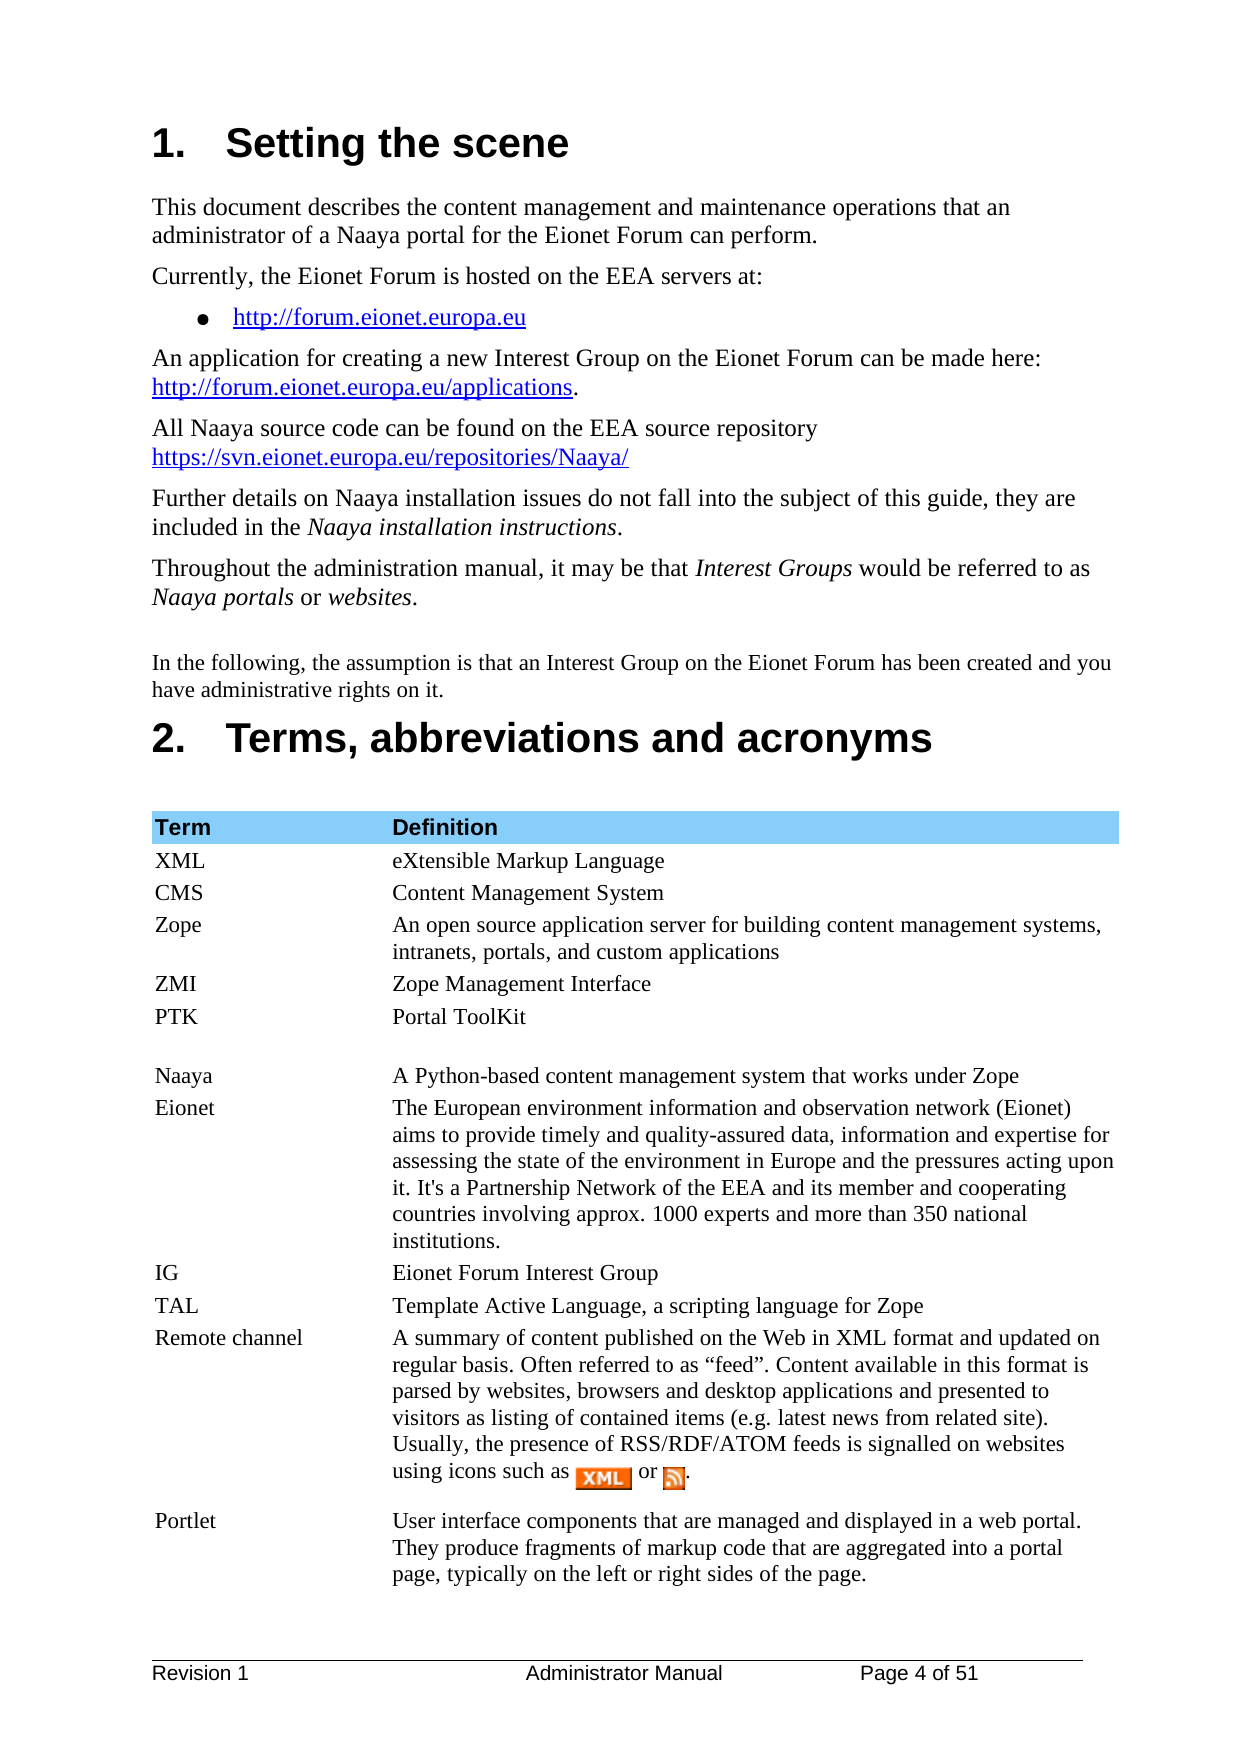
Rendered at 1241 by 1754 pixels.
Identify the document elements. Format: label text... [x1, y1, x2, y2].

table_cell User interface components that are managed and displayed in a web portal. They produce fragments of markup code that are aggregated into a portal page, typically on the left or right sides of the page. [389, 1504, 1119, 1589]
table_cell PTK [152, 1000, 389, 1059]
table_cell Naaya [152, 1059, 389, 1091]
text This document describes the content management and maintenance operations that an administrator of a Naaya portal for the Eionet Forum can perform. [152, 191, 1120, 249]
table_cell eXtensible Markup Language [389, 844, 1119, 876]
table_cell XML [152, 844, 389, 876]
picture [663, 1467, 685, 1490]
text An application for creating a new Interest Group on the Eionet Forum can be made here: http://forum.eionet.europa.eu/applications. [152, 343, 1120, 401]
subtitle Terms, abbreviations and acronyms [151, 714, 1120, 762]
text Currently, the Eionet Forum is hosted on the EEA servers at: [152, 261, 1120, 290]
table_cell Zope Management Interface [389, 968, 1119, 1000]
text Further details on Naaya installation issues do not fall into the subject of this guide, they are included in the Naaya installation instructions. [152, 483, 1120, 541]
table_cell Eionet [152, 1091, 389, 1256]
table_cell Eionet Forum Interest Group [389, 1256, 1119, 1289]
table_cell Template Active Language, a scripting language for Zope [389, 1289, 1119, 1321]
table_cell Portal ToolKit [389, 1000, 1119, 1059]
table_cell ZMI [152, 968, 389, 1000]
table_cell Remote channel [152, 1321, 389, 1504]
table_cell IG [152, 1256, 389, 1289]
table_cell A summary of content published on the Web in XML format and updated on regular basis. Often referred to as “feed”. Content available in this format is parsed by websites, browsers and desktop applications and presented to visitors as listing of contained items (e.g. latest news from related site). Usually, the presence of RSS/RDF/ATOM feeds is signalled on websites using icons such as or . [389, 1321, 1119, 1504]
text In the following, the assumption is that an Interest Group on the Eionet Forum has been created and you have administrative rights on it. [152, 649, 1120, 702]
list http://forum.eionet.europa.eu [195, 302, 1120, 331]
text All Naaya source code can be found on the EEA source repository https://svn.eionet.europa.eu/repositories/Naaya/ [152, 413, 1120, 471]
table_cell Content Management System [389, 876, 1119, 908]
table_cell An open source application server for building content management systems, intranets, portals, and custom applications [389, 909, 1119, 967]
table_cell TAL [152, 1289, 389, 1321]
table_cell The European environment information and observation network (Eionet) aims to provide timely and quality-assured data, information and expertise for assessing the state of the environment in Europe and the pressures acting upon it. It's a Partnership Network of the EEA and its member and cooperating countries involving approx. 1000 experts and more than 350 national institutions. [389, 1091, 1119, 1256]
table_cell CMS [152, 876, 389, 908]
table_cell Zope [152, 909, 389, 967]
table_header Definition [389, 811, 1119, 844]
subtitle Setting the scene [151, 119, 1120, 167]
picture [575, 1467, 632, 1490]
table_cell Portlet [152, 1504, 389, 1589]
table_header Term [152, 811, 389, 844]
text Throughout the administration manual, it may be that Interest Groups would be referred to as Naaya portals or websites. [152, 553, 1120, 611]
table_cell A Python-based content management system that works under Zope [389, 1059, 1119, 1091]
